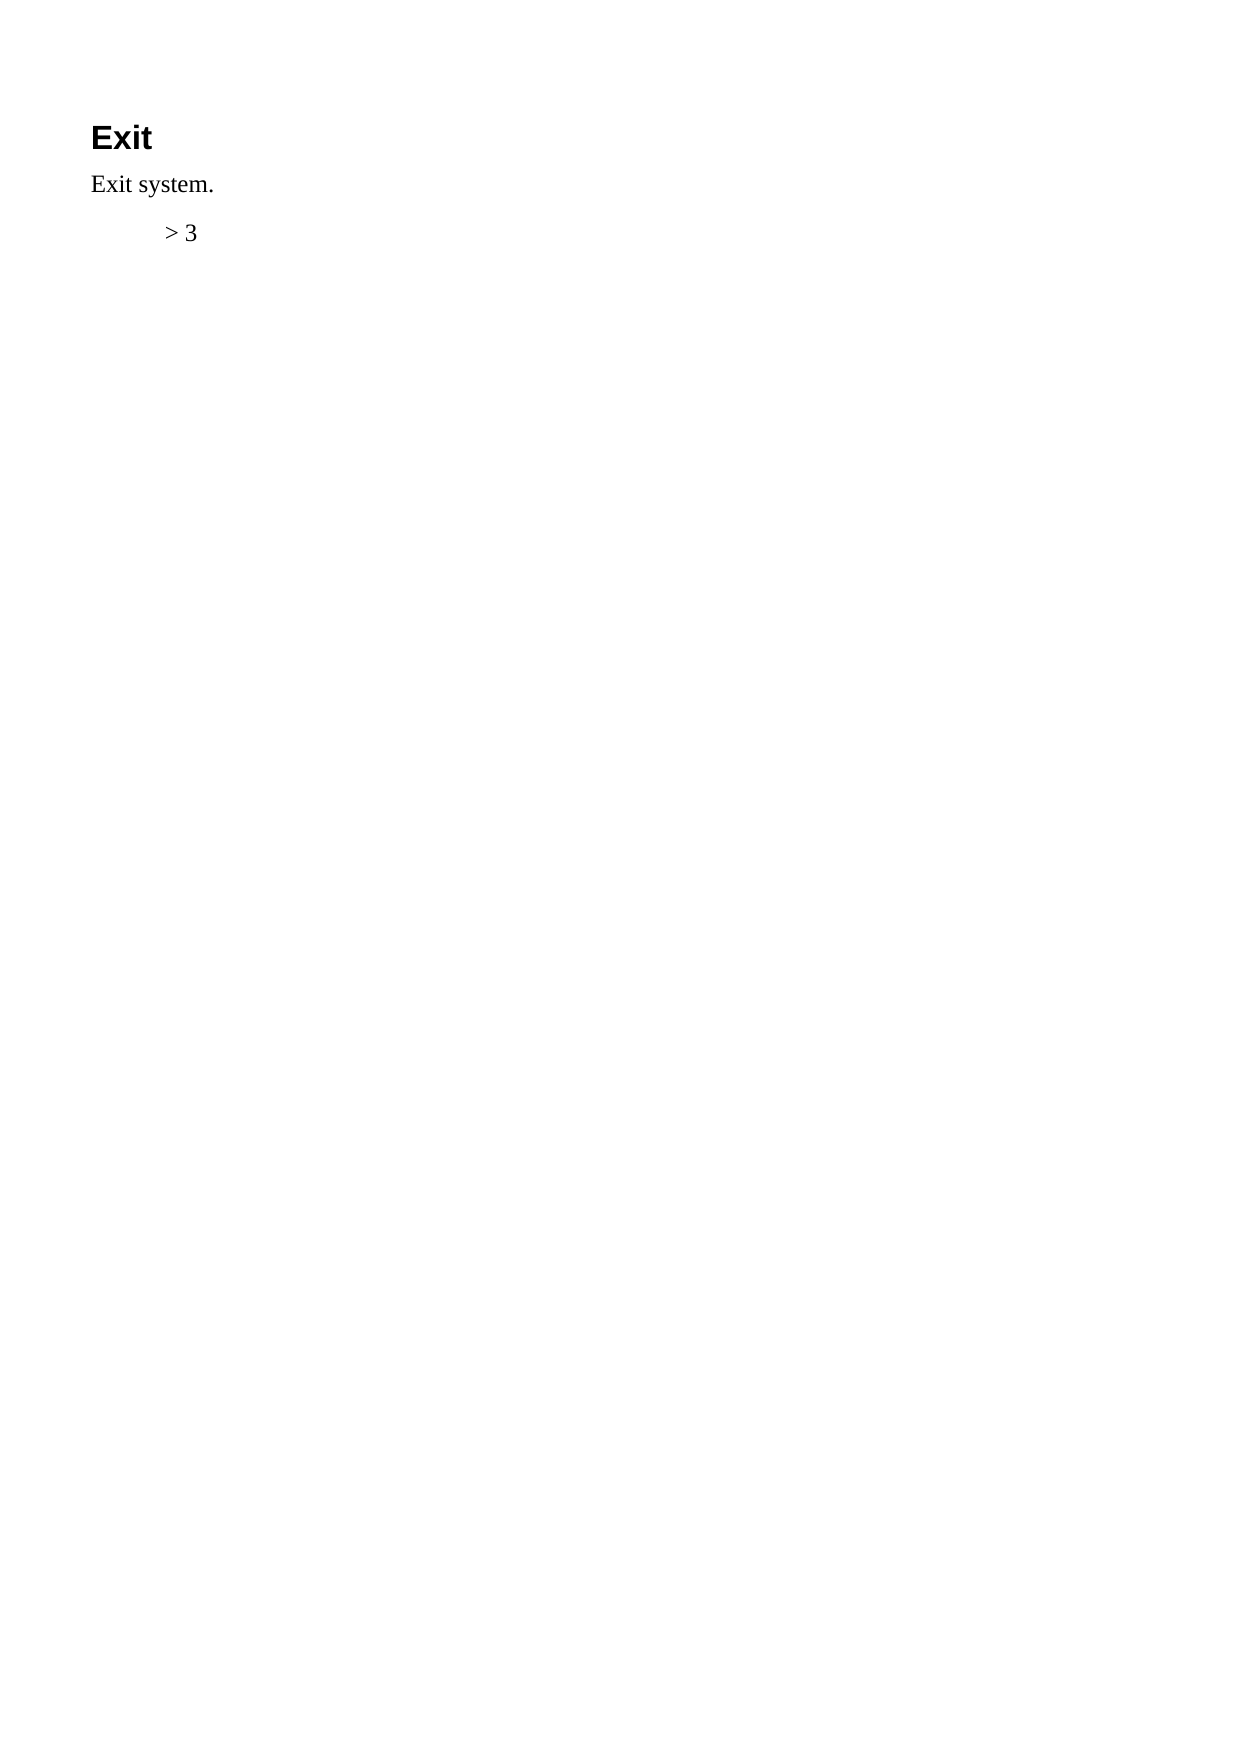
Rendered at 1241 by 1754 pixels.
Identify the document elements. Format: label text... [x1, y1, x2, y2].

text Exit system. [91, 169, 1148, 198]
text > 3 [91, 218, 1148, 247]
subtitle Exit [91, 118, 1148, 157]
